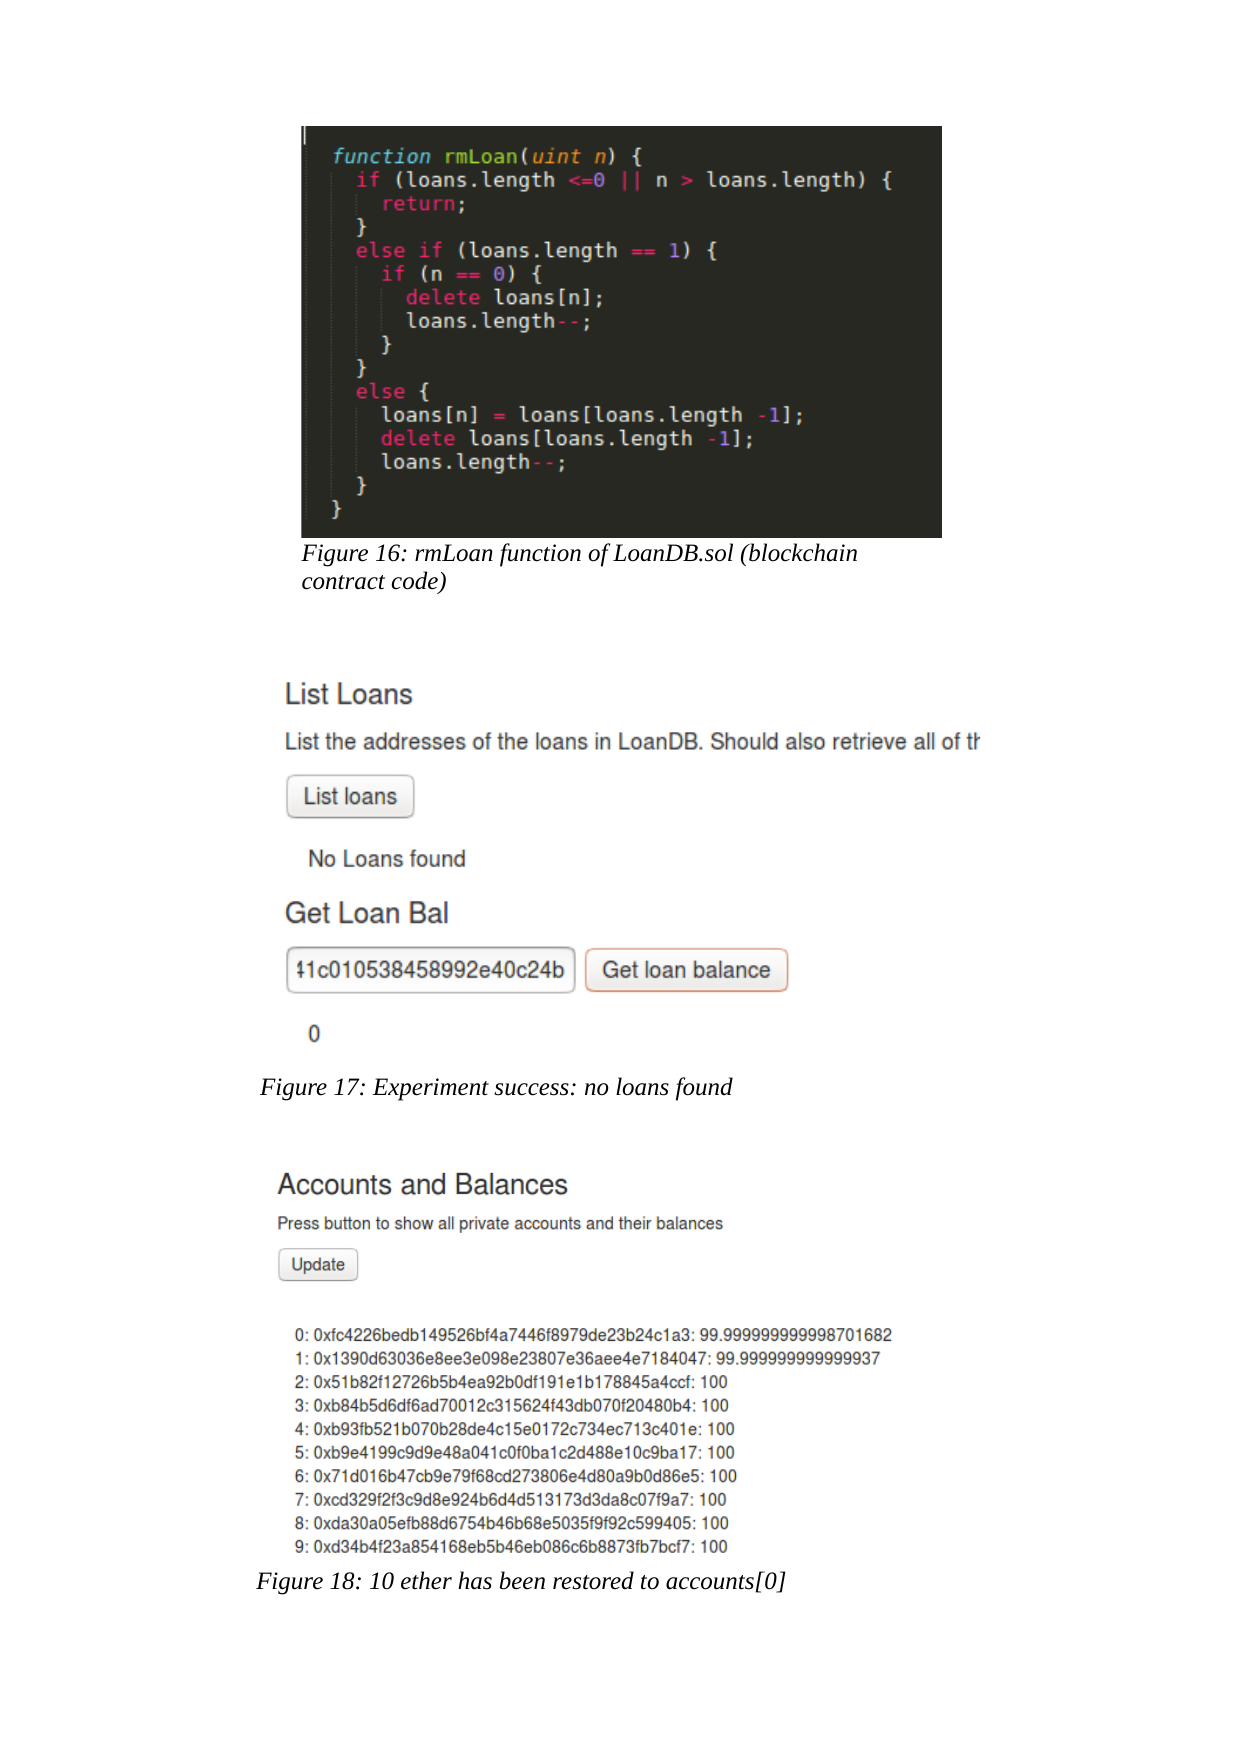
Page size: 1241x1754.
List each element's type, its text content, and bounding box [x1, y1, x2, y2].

text Figure 16: rmLoan function of LoanDB.sol (blockchain contract code) [301, 538, 942, 595]
picture [301, 126, 942, 538]
text Figure 18: 10 ether has been restored to accounts[0] [256, 1567, 984, 1595]
picture [260, 670, 981, 1072]
picture [256, 1161, 985, 1567]
text Figure 17: Experiment success: no loans found [260, 1072, 980, 1101]
